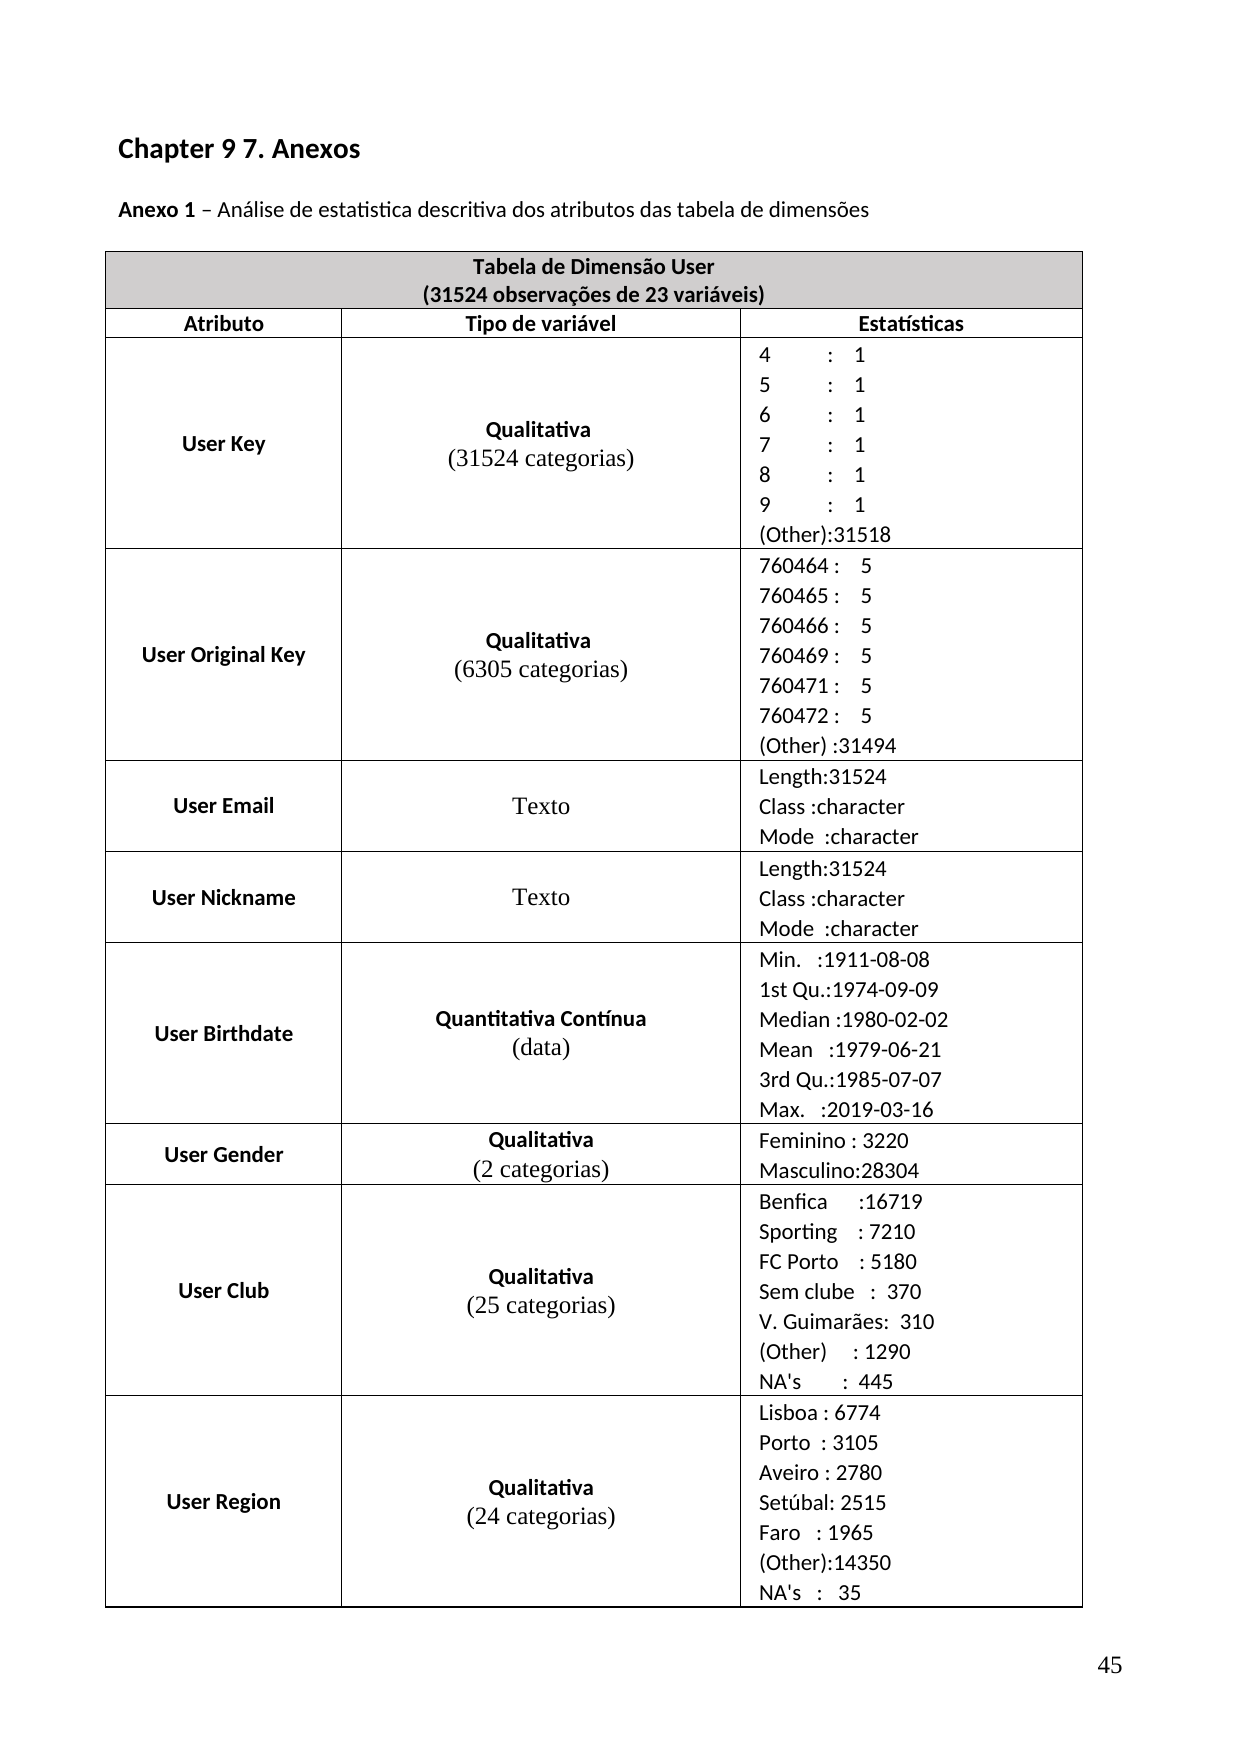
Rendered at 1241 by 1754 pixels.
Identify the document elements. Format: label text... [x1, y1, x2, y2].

table_cell User Birthdate [106, 943, 341, 1123]
table_cell Faro : 1965 [752, 1516, 1065, 1546]
subtitle 7. Anexos [118, 131, 1122, 166]
table_cell [741, 338, 752, 548]
table_cell Setúbal: 2515 [752, 1486, 1065, 1516]
table_cell Tipo de variável [342, 309, 740, 337]
table_cell [1065, 943, 1082, 1123]
table_cell [1065, 761, 1082, 851]
table_header Benfica :16719 [752, 1185, 1065, 1215]
table_cell 9 : 1 [752, 488, 1065, 518]
table_cell 8 : 1 [752, 458, 1065, 488]
table_cell Estatísticas [741, 309, 1082, 337]
table_cell [741, 943, 752, 1123]
table_header 4 : 1 [752, 338, 1065, 368]
table_cell Sporting : 7210 [752, 1215, 1065, 1245]
table_cell Qualitativa (31524 categorias) [342, 338, 740, 548]
table_header Feminino : 3220 [752, 1124, 1065, 1154]
table_cell 760471 : 5 [752, 669, 1065, 699]
table_cell Aveiro : 2780 [752, 1456, 1065, 1486]
table_cell 1st Qu.:1974-09-09 [752, 973, 1065, 1003]
table_header 760464 : 5 [752, 549, 1065, 579]
table_cell Mean :1979-06-21 [752, 1033, 1065, 1063]
table_cell (Other):14350 [752, 1546, 1065, 1576]
table_cell Max. :2019-03-16 [752, 1093, 1065, 1123]
table_header Length:31524 [752, 852, 1065, 882]
table_header Tabela de Dimensão User (31524 observações de 23 variáveis) [106, 252, 1082, 308]
table_cell Qualitativa (25 categorias) [342, 1185, 740, 1395]
table_cell User Club [106, 1185, 341, 1395]
table_cell [1065, 1124, 1082, 1184]
table_cell User Email [106, 761, 341, 851]
table_cell 7 : 1 [752, 428, 1065, 458]
table_cell Masculino:28304 [752, 1154, 1065, 1184]
table_cell Mode :character [752, 912, 1065, 942]
table_cell User Region [106, 1396, 341, 1606]
table_cell (Other) : 1290 [752, 1335, 1065, 1365]
table_header Length:31524 [752, 761, 1065, 791]
table_cell [741, 1124, 752, 1184]
table_cell [741, 549, 752, 759]
table_cell Texto [342, 852, 740, 942]
table_cell Class :character [752, 791, 1065, 821]
table_cell 760465 : 5 [752, 579, 1065, 609]
table_cell [741, 1185, 752, 1395]
table_cell Median :1980-02-02 [752, 1003, 1065, 1033]
table_cell FC Porto : 5180 [752, 1245, 1065, 1275]
table_cell Texto [342, 761, 740, 851]
table_cell [741, 1396, 752, 1606]
table_cell 760469 : 5 [752, 639, 1065, 669]
table_cell [1065, 852, 1082, 942]
table_cell Porto : 3105 [752, 1426, 1065, 1456]
table_cell [741, 852, 752, 942]
table_cell User Gender [106, 1124, 341, 1184]
table_cell 6 : 1 [752, 398, 1065, 428]
table_cell NA's : 445 [752, 1365, 1065, 1395]
table_cell [741, 761, 752, 851]
table_cell Qualitativa (24 categorias) [342, 1396, 740, 1606]
table_cell User Key [106, 338, 341, 548]
table_cell User Nickname [106, 852, 341, 942]
table_cell [1065, 1185, 1082, 1395]
table_cell [1065, 338, 1082, 548]
table_cell 760466 : 5 [752, 609, 1065, 639]
table_cell Qualitativa (6305 categorias) [342, 549, 740, 759]
table_header Min. :1911-08-08 [752, 943, 1065, 973]
table_cell Qualitativa (2 categorias) [342, 1124, 740, 1184]
table_cell Sem clube : 370 [752, 1275, 1065, 1305]
table_cell [1065, 549, 1082, 759]
table_cell (Other):31518 [752, 518, 1065, 548]
table_cell Mode :character [752, 821, 1065, 851]
table_cell V. Guimarães: 310 [752, 1305, 1065, 1335]
table_cell 3rd Qu.:1985-07-07 [752, 1063, 1065, 1093]
table_cell User Original Key [106, 549, 341, 759]
table_cell NA's : 35 [752, 1576, 1065, 1606]
text Anexo 1 – Análise de estatistica descritiva dos atributos das tabela de dimensões [118, 195, 1122, 223]
table_cell (Other) :31494 [752, 729, 1065, 759]
table_cell Quantitativa Contínua (data) [342, 943, 740, 1123]
table_cell Class :character [752, 882, 1065, 912]
table_header Lisboa : 6774 [752, 1396, 1065, 1426]
table_cell 760472 : 5 [752, 699, 1065, 729]
table_cell 5 : 1 [752, 368, 1065, 398]
table_cell Atributo [106, 309, 341, 337]
table_cell [1065, 1396, 1082, 1606]
